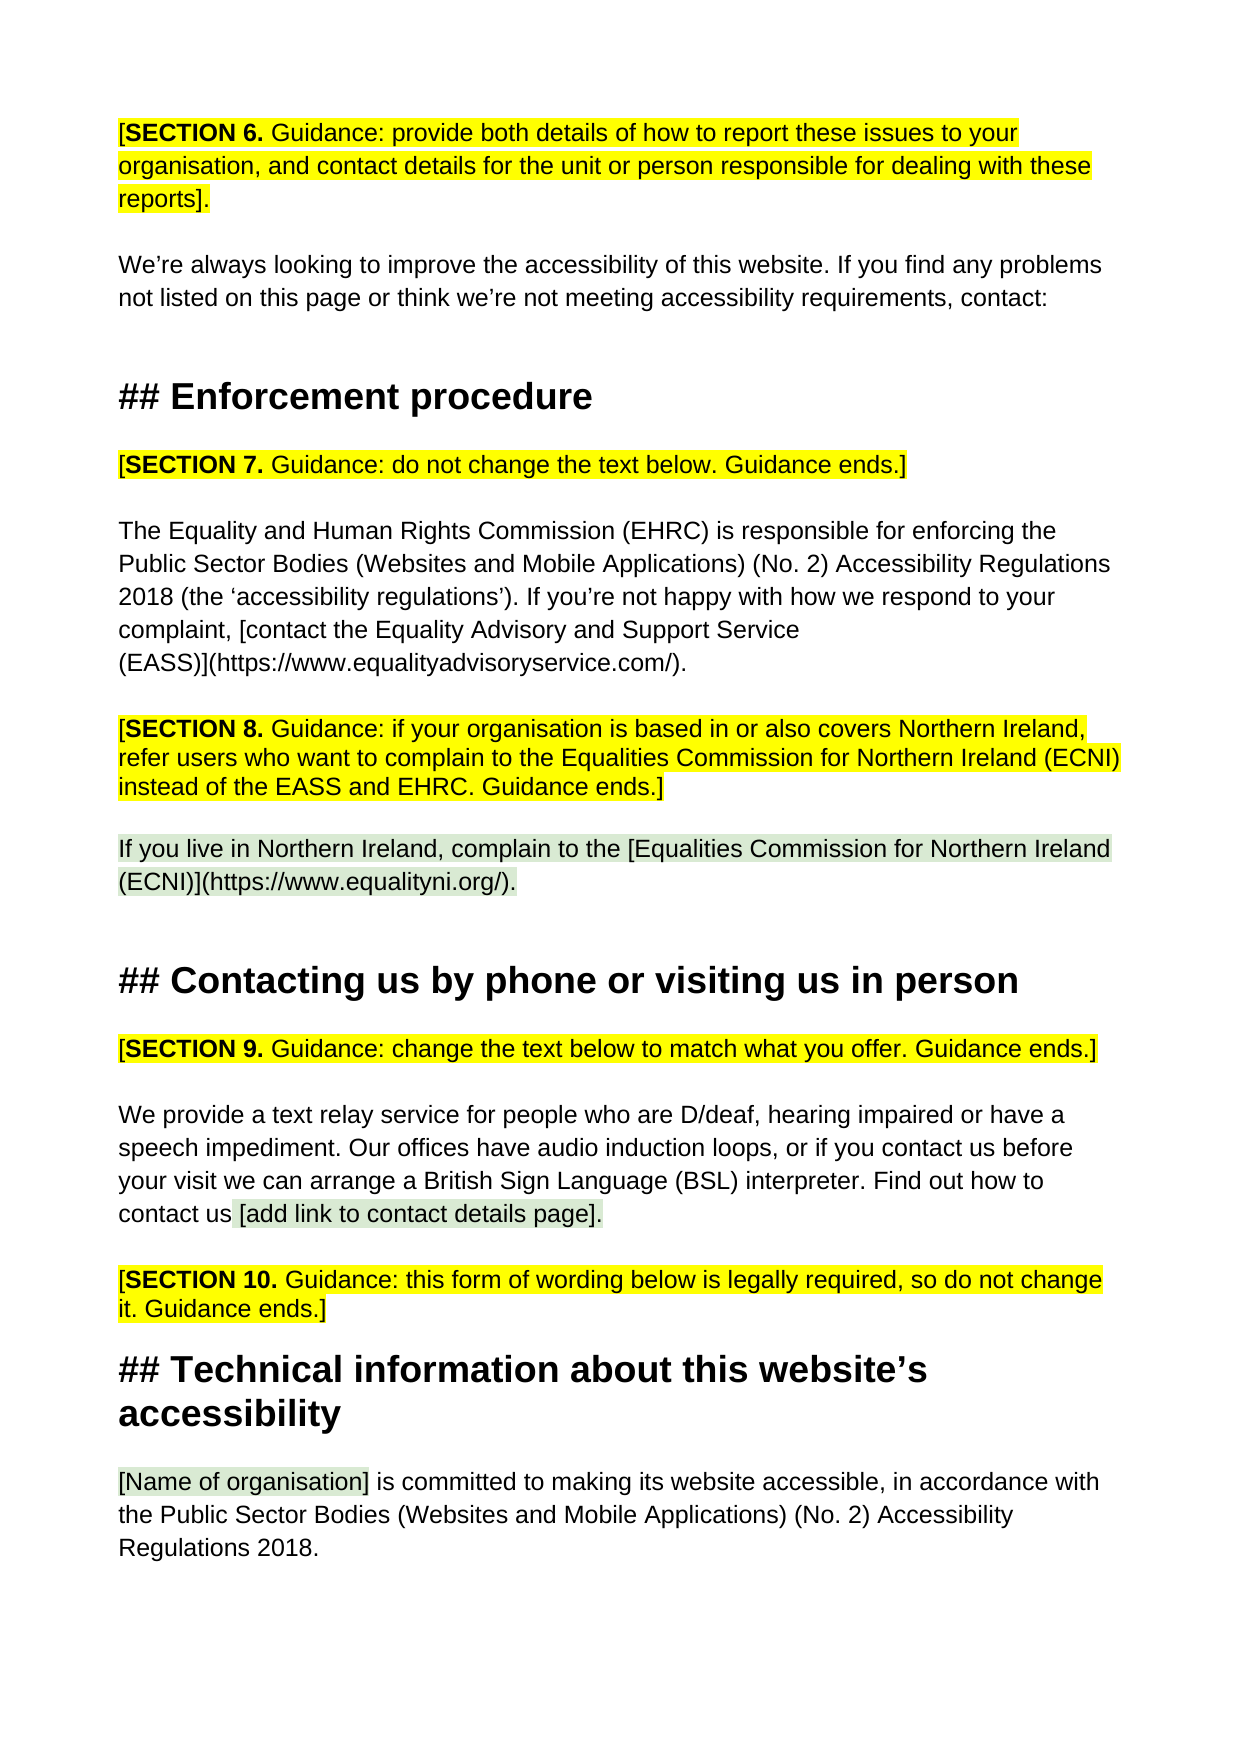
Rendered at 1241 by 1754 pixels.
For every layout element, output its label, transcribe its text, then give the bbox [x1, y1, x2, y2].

subtitle ## Contacting us by phone or visiting us in person [118, 958, 1122, 1001]
subtitle [SECTION 8. Guidance: if your organisation is based in or also covers Northern Ireland, refer users who want to complain to the Equalities Commission for Northern Ireland (ECNI) instead of the EASS and EHRC. Guidance ends.] [118, 714, 1122, 801]
text [SECTION 9. Guidance: change the text below to match what you offer. Guidance ends.] [118, 1034, 1122, 1063]
text We provide a text relay service for people who are D/deaf, hearing impaired or have a speech impediment. Our offices have audio induction loops, or if you contact us before your visit we can arrange a British Sign Language (BSL) interpreter. Find out how to contact us [add link to contact details page]. [118, 1100, 1122, 1228]
text If you live in Northern Ireland, complain to the [Equalities Commission for Northern Ireland (ECNI)](https://www.equalityni.org/). [118, 834, 1122, 896]
text [Name of organisation] is committed to making its website accessible, in accordance with the Public Sector Bodies (Websites and Mobile Applications) (No. 2) Accessibility Regulations 2018. [118, 1467, 1122, 1562]
subtitle [SECTION 10. Guidance: this form of wording below is legally required, so do not change it. Guidance ends.] [326, 1265, 1122, 1323]
subtitle ## Technical information about this website’s accessibility [118, 1348, 1122, 1434]
text We’re always looking to improve the accessibility of this website. If you find any problems not listed on this page or think we’re not meeting accessibility requirements, contact: [118, 250, 1122, 312]
text [SECTION 7. Guidance: do not change the text below. Guidance ends.] [118, 450, 1122, 479]
text The Equality and Human Rights Commission (EHRC) is responsible for enforcing the Public Sector Bodies (Websites and Mobile Applications) (No. 2) Accessibility Regulations 2018 (the ‘accessibility regulations’). If you’re not happy with how we respond to your complaint, [contact the Equality Advisory and Support Service (EASS)](https://www.equalityadvisoryservice.com/). [118, 516, 1122, 677]
text [SECTION 6. Guidance: provide both details of how to report these issues to your organisation, and contact details for the unit or person responsible for dealing with these reports]. [118, 118, 1122, 213]
subtitle ## Enforcement procedure [118, 374, 1122, 417]
